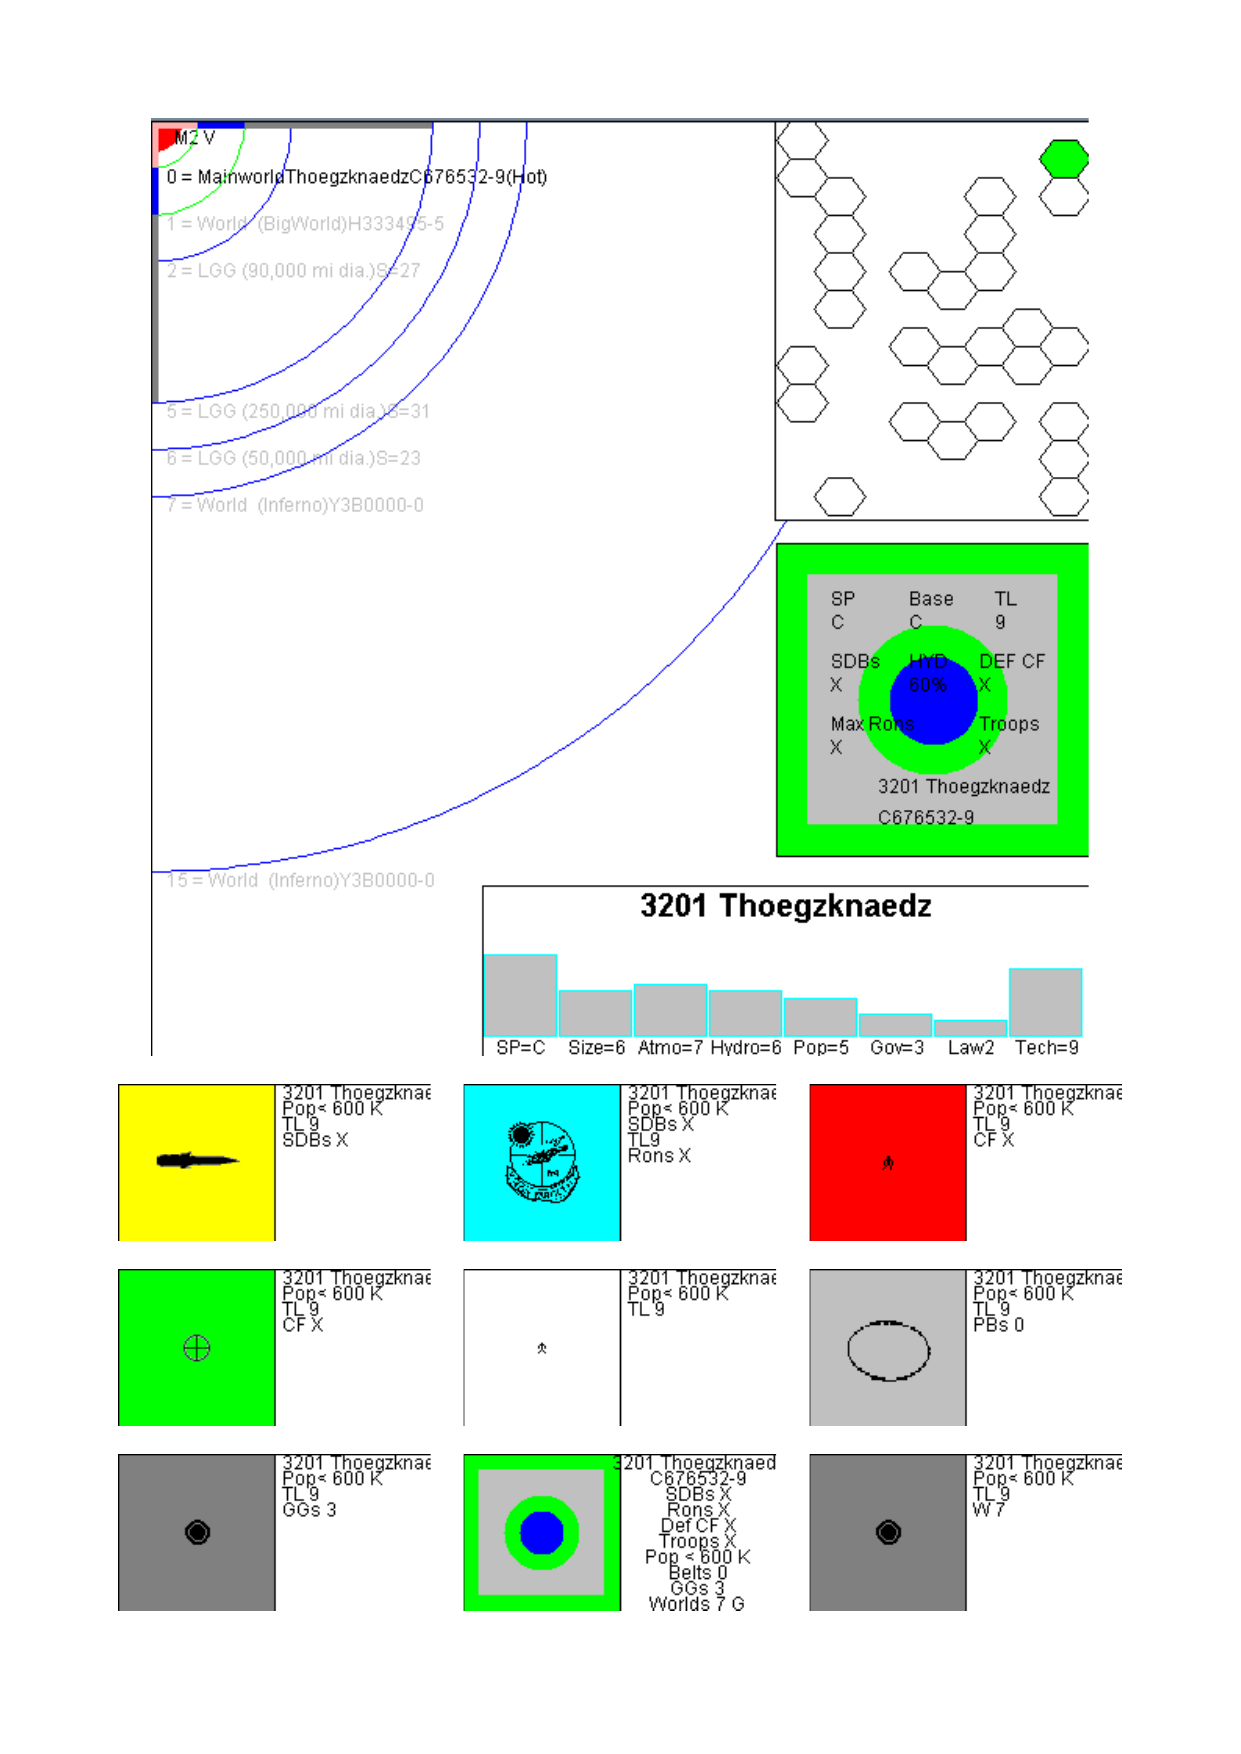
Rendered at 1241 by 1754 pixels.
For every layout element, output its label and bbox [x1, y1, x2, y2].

picture [118, 1084, 431, 1241]
picture [463, 1269, 777, 1426]
picture [463, 1454, 777, 1611]
picture [463, 1084, 777, 1241]
picture [118, 1454, 431, 1611]
picture [118, 1269, 431, 1426]
picture [809, 1454, 1122, 1611]
picture [809, 1269, 1122, 1426]
picture [809, 1084, 1122, 1241]
picture [151, 118, 1089, 1056]
